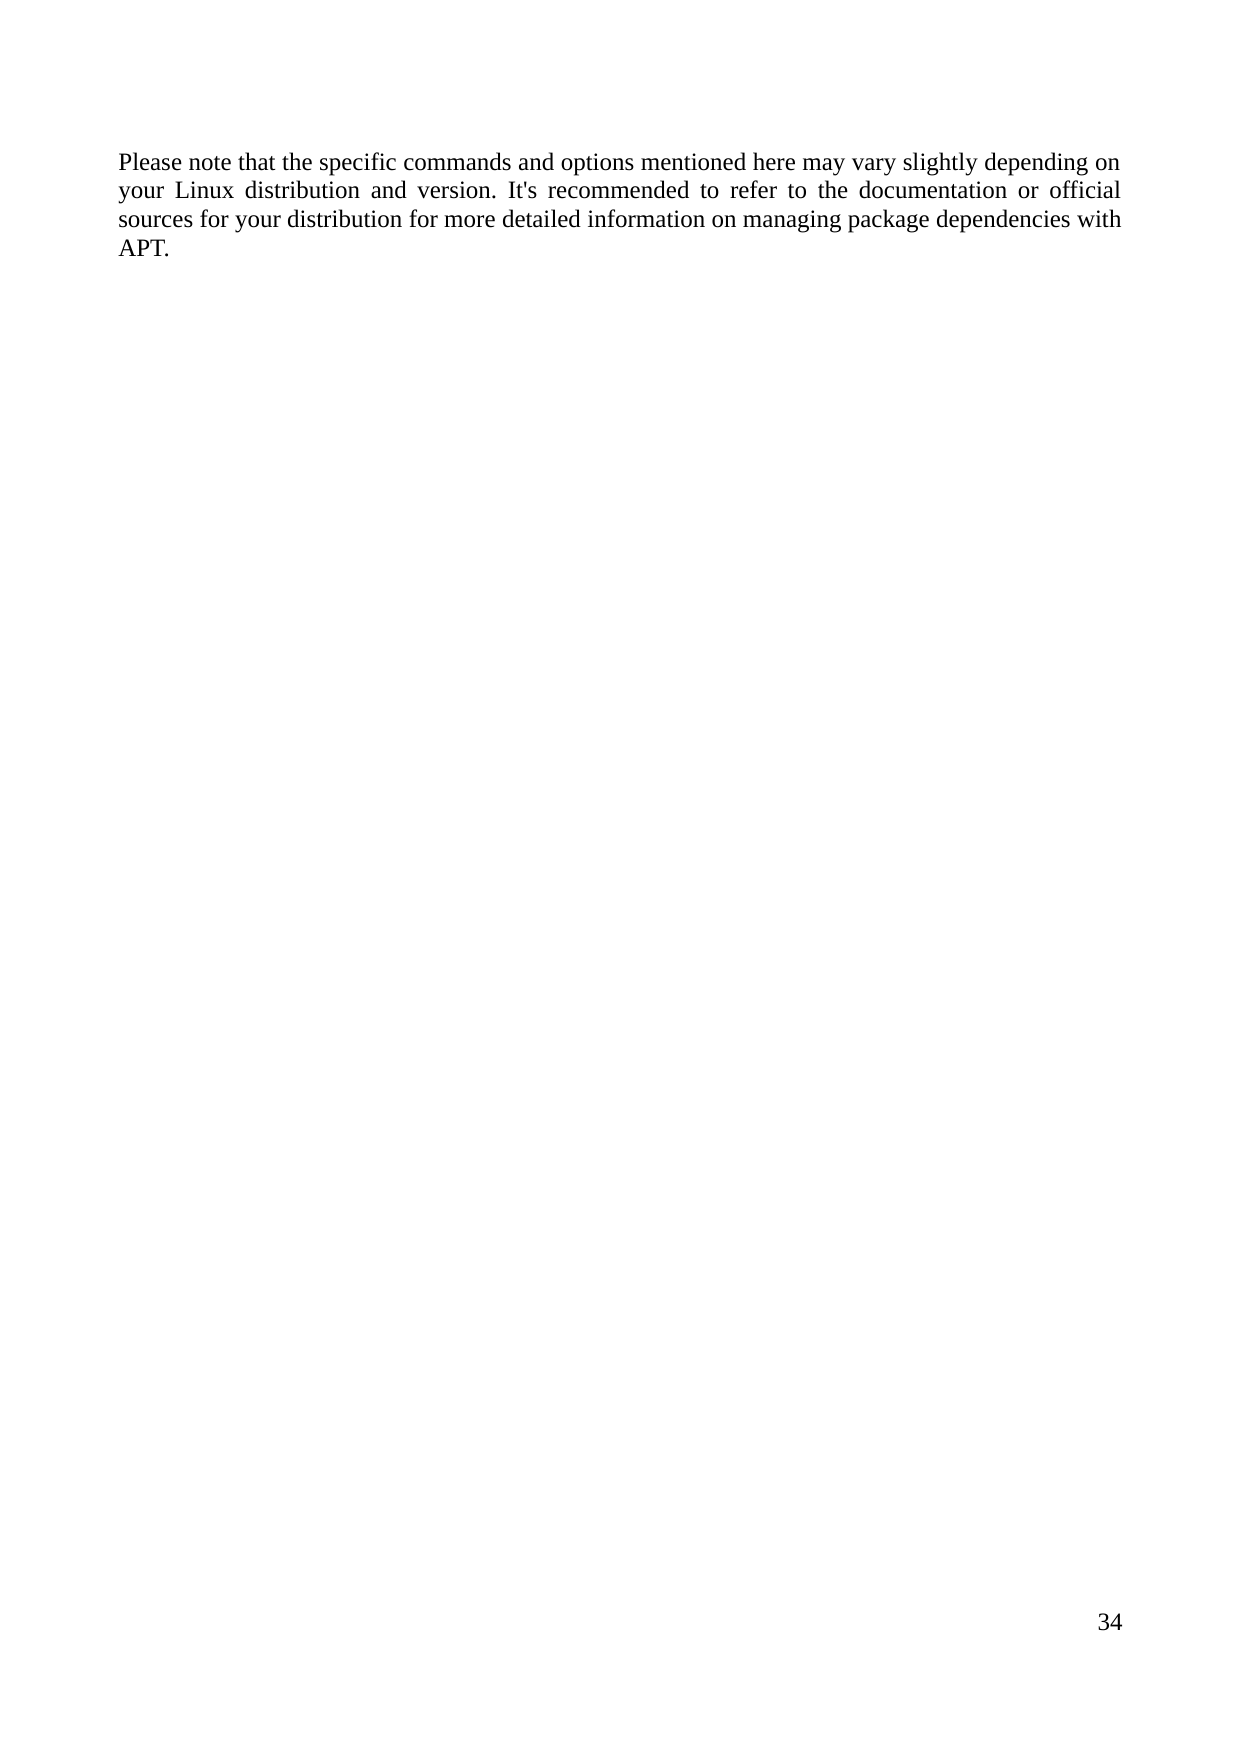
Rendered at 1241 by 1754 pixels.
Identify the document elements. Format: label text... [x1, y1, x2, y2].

text Please note that the specific commands and options mentioned here may vary slightly depending on your Linux distribution and version. It's recommended to refer to the documentation or official sources for your distribution for more detailed information on managing package dependencies with APT. [118, 147, 1122, 262]
